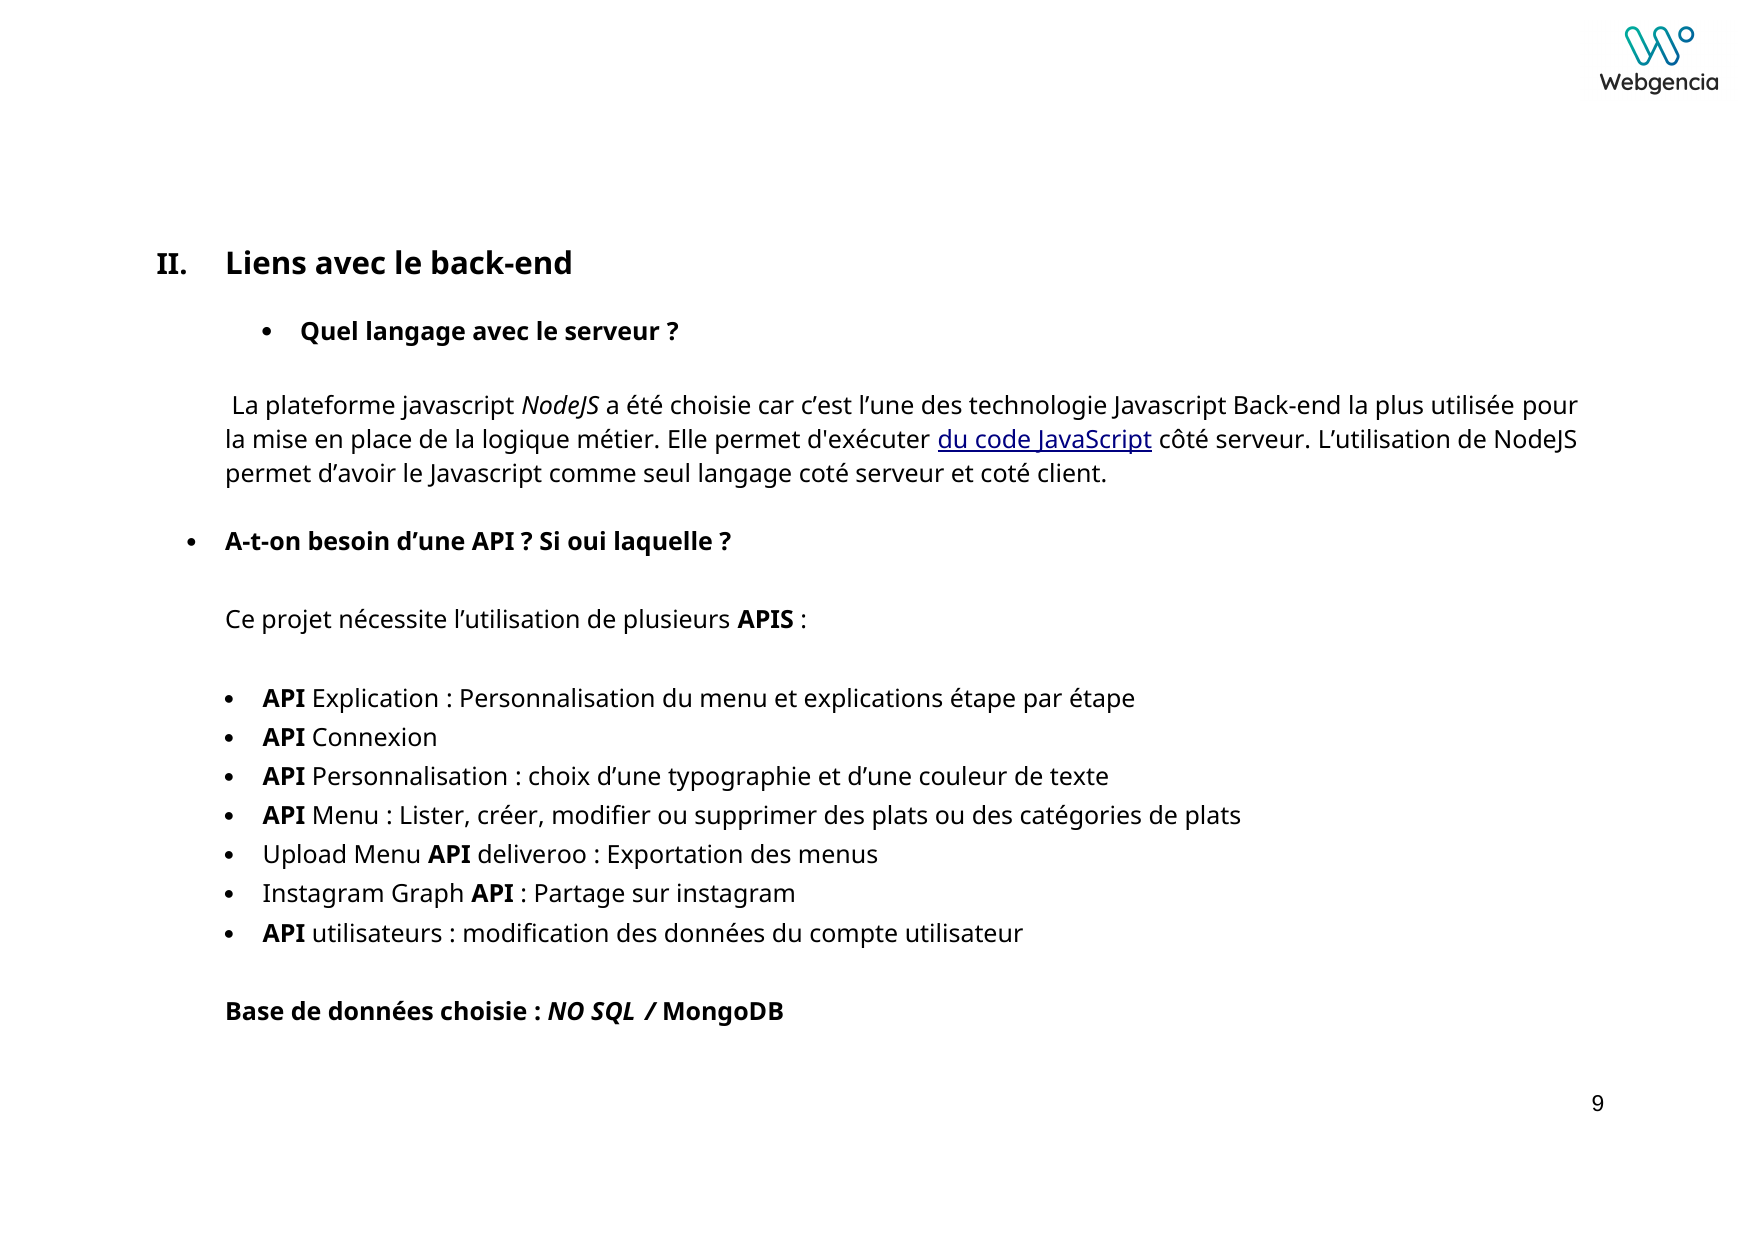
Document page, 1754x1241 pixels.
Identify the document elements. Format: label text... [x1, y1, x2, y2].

list Liens avec le back-end [187, 241, 1604, 284]
text Ce projet nécessite l’utilisation de plusieurs APIS : [225, 602, 1604, 636]
text Base de données choisie : NO SQL / MongoDB [225, 993, 1604, 1028]
list Upload Menu API deliveroo : Exportation des menus [225, 837, 1604, 871]
text La plateforme javascript NodeJS a été choisie car c’est l’une des technologie Javascript Back-end la plus utilisée pour la mise en place de la logique métier. Elle permet d'exécuter du code JavaScript côté serveur. L’utilisation de NodeJS permet d’avoir le Javascript comme seul langage coté serveur et coté client. [225, 387, 1604, 489]
list API Explication : Personnalisation du menu et explications étape par étape [225, 680, 1604, 714]
list Instagram Graph API : Partage sur instagram [225, 876, 1604, 910]
list API Personnalisation : choix d’une typographie et d’une couleur de texte [225, 758, 1604, 793]
list Quel langage avec le serveur ? [262, 314, 1604, 348]
list API utilisateurs : modification des données du compte utilisateur [225, 915, 1604, 949]
list API Connexion [225, 719, 1604, 753]
list A-t-on besoin d’une API ? Si oui laquelle ? [187, 523, 1604, 558]
list API Menu : Lister, créer, modifier ou supprimer des plats ou des catégories de plats [225, 798, 1604, 832]
